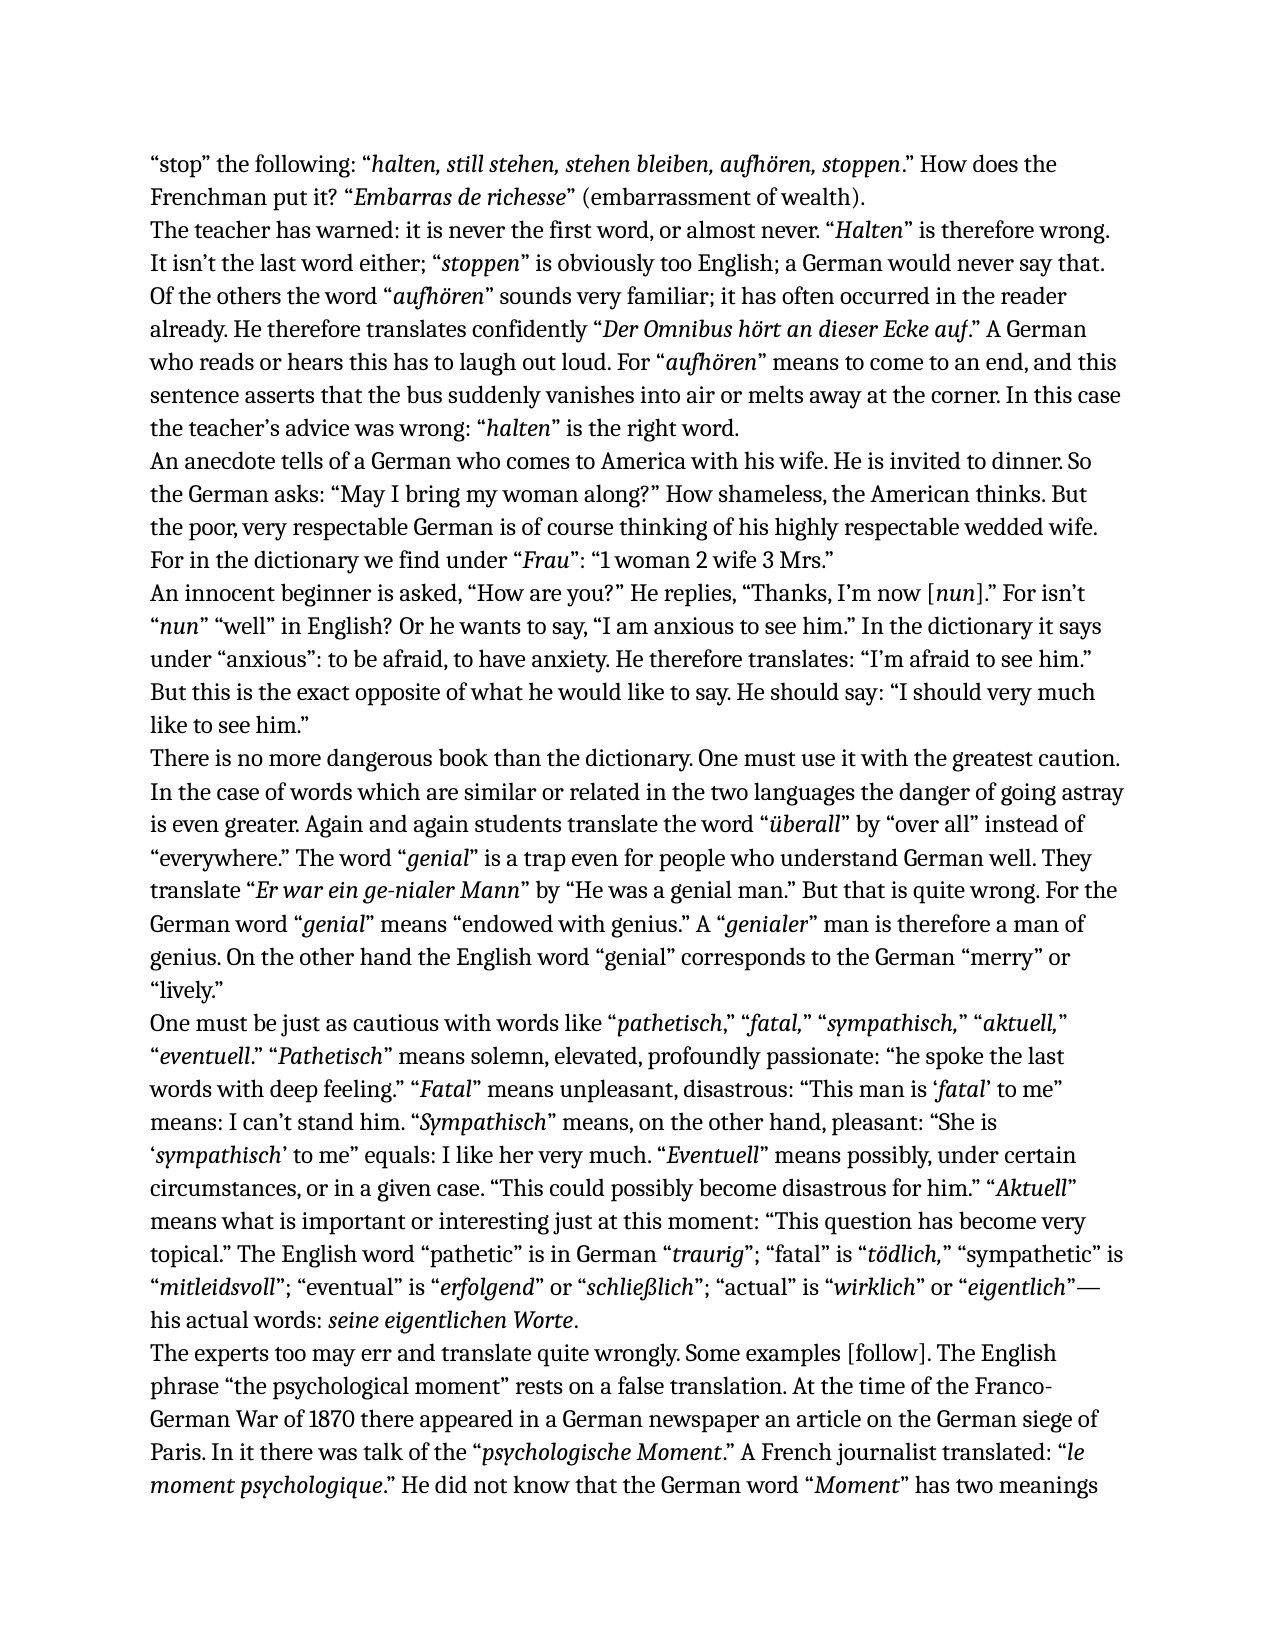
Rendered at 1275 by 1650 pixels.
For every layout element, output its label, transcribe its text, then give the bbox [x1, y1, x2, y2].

text An anecdote tells of a German who comes to America with his wife. He is invited to dinner. So the German asks: “May I bring my woman along?” How shameless, the American thinks. But the poor, very respectable German is of course thinking of his highly respectable wedded wife. For in the dictionary we find under “Frau”: “1 woman 2 wife 3 Mrs.” [150, 447, 1125, 575]
text One must be just as cautious with words like “pathetisch,” “fatal,” “sympathisch,” “aktuell,” “eventuell.” “Pathetisch” means solemn, elevated, profoundly passionate: “he spoke the last words with deep feeling.” “Fatal” means unpleasant, disastrous: “This man is ‘fatal’ to me” means: I can’t stand him. “Sympathisch” means, on the other hand, pleasant: “She is ‘sympathisch’ to me” equals: I like her very much. “Eventuell” means possibly, under certain circumstances, or in a given case. “This could possibly become disastrous for him.” “Aktuell” means what is important or interesting just at this moment: “This question has become very topical.” The English word “pathetic” is in German “traurig”; “fatal” is “tödlich,” “sympathetic” is “mitleidsvoll”; “eventual” is “erfolgend” or “schließlich”; “actual” is “wirklich” or “eigentlich”—his actual words: seine eigentlichen Worte. [150, 1008, 1125, 1334]
text An innocent beginner is asked, “How are you?” He replies, “Thanks, I’m now [nun].” For isn’t “nun” “well” in English? Or he wants to say, “I am anxious to see him.” In the dictionary it says under “anxious”: to be afraid, to have anxiety. He therefore translates: “I’m afraid to see him.” But this is the exact opposite of what he would like to say. He should say: “I should very much like to see him.” [150, 579, 1125, 740]
text “stop” the following: “halten, still stehen, stehen bleiben, aufhören, stoppen.” How does the Frenchman put it? “Embarras de richesse” (embarrassment of wealth). [150, 150, 1125, 212]
text In the case of words which are similar or related in the two languages the danger of going astray is even greater. Again and again students translate the word “überall” by “over all” instead of “everywhere.” The word “genial” is a trap even for people who understand German well. They translate “Er war ein ge-nialer Mann” by “He was a genial man.” But that is quite wrong. For the German word “genial” means “endowed with genius.” A “genialer” man is therefore a man of genius. On the other hand the English word “genial” corresponds to the German “merry” or “lively.” [150, 806, 1125, 1004]
text The experts too may err and translate quite wrongly. Some examples [follow]. The English phrase “the psychological moment” rests on a false translation. At the time of the Franco-German War of 1870 there appeared in a German newspaper an article on the German siege of Paris. In it there was talk of the “psychologische Moment.” A French journalist translated: “le moment psychologique.” He did not know that the German word “Moment” has two meanings [150, 1339, 1125, 1499]
text The teacher has warned: it is never the first word, or almost never. “Halten” is therefore wrong. It isn’t the last word either; “stoppen” is obviously too English; a German would never say that. Of the others the word “aufhören” sounds very familiar; it has often occurred in the reader already. He therefore translates confidently “Der Omnibus hört an dieser Ecke auf.” A German who reads or hears this has to laugh out loud. For “aufhören” means to come to an end, and this sentence asserts that the bus suddenly vanishes into air or melts away at the corner. In this case the teacher’s advice was wrong: “halten” is the right word. [150, 216, 1125, 443]
